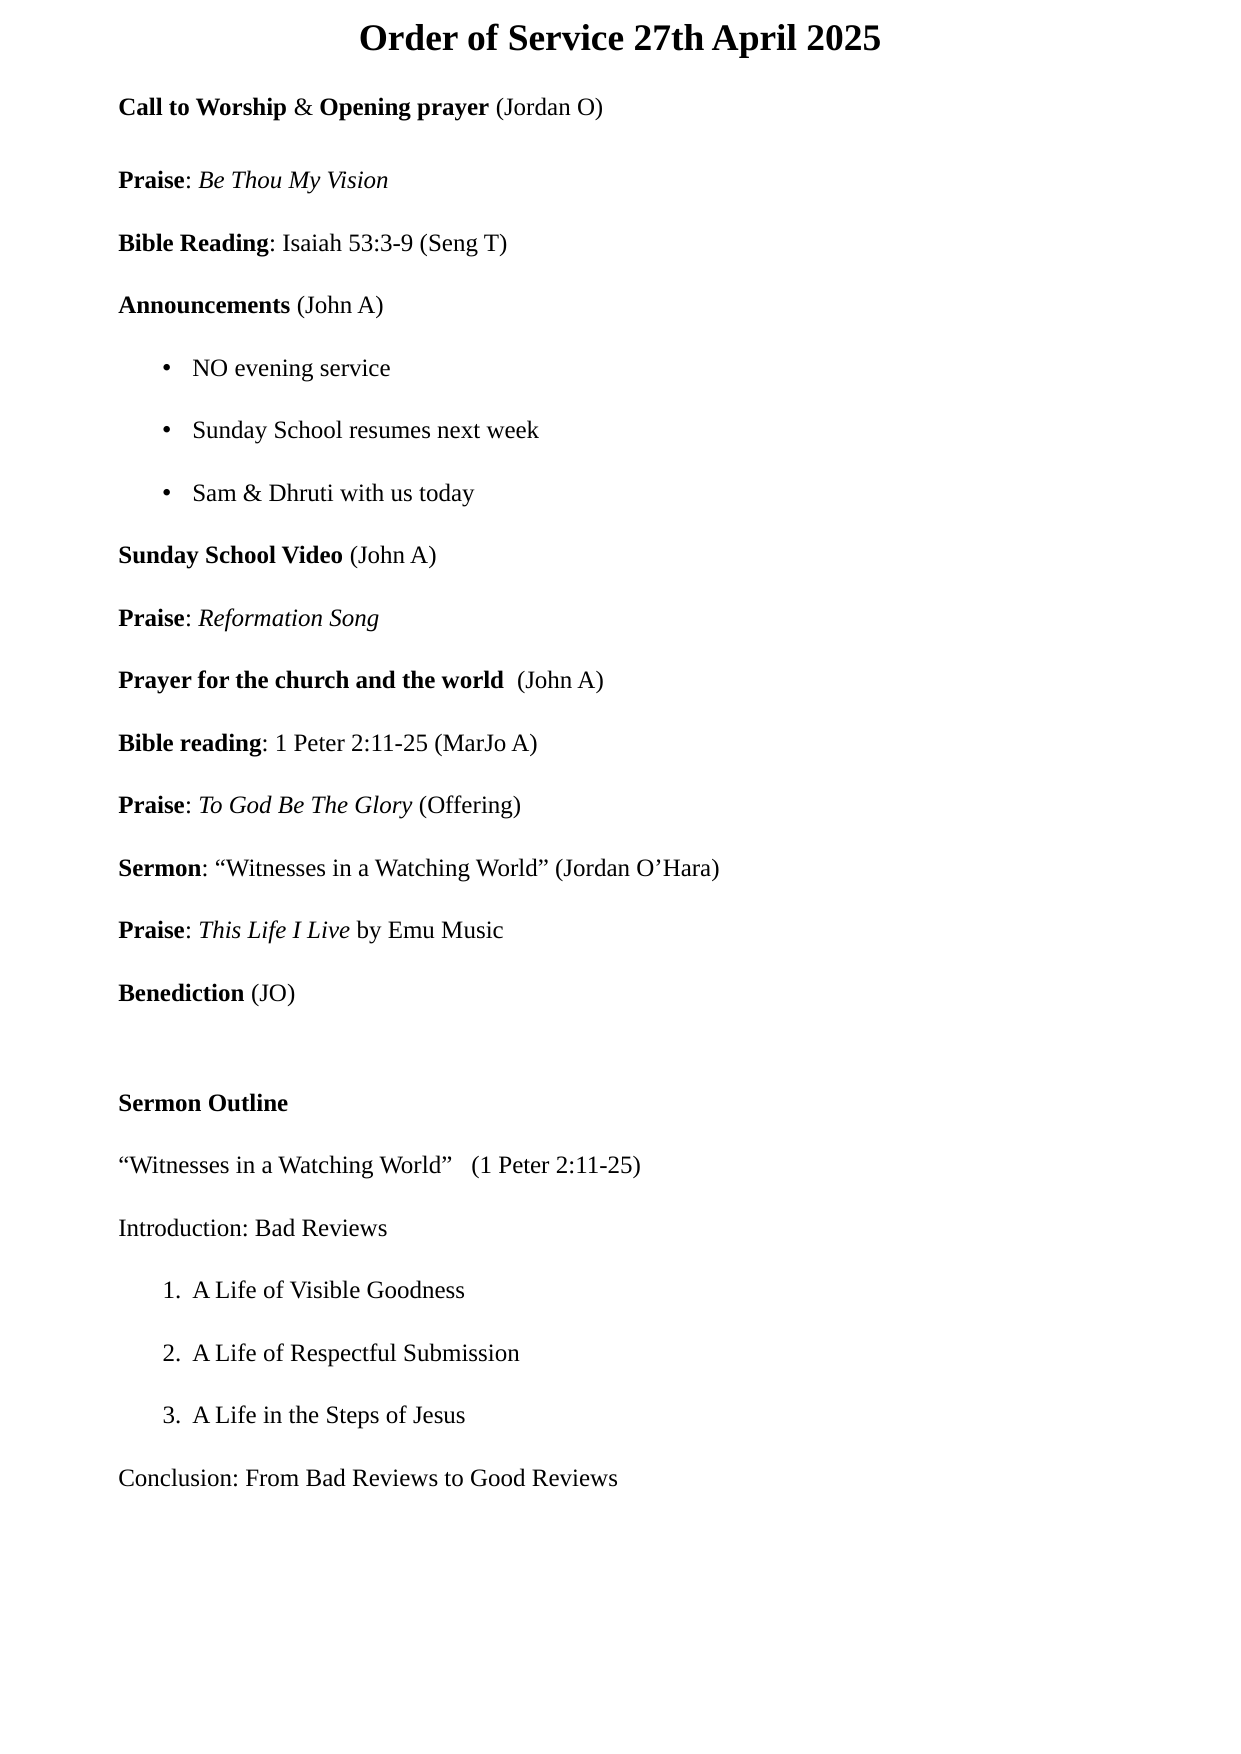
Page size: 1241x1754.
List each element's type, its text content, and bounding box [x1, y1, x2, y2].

text Bible Reading: Isaiah 53:3-9 (Seng T) [118, 228, 1122, 256]
text Praise: This Life I Live by Emu Music [118, 915, 1122, 944]
text Prayer for the church and the world (John A) [118, 665, 1122, 694]
list A Life of Respectful Submission [162, 1338, 1122, 1366]
text Call to Worship & Opening prayer (Jordan O) [118, 92, 1122, 121]
text Introduction: Bad Reviews [118, 1213, 1122, 1241]
list NO evening service [162, 353, 1122, 381]
list Sam & Dhruti with us today [162, 478, 1122, 506]
list A Life of Visible Goodness [162, 1275, 1122, 1304]
text Benediction (JO) [118, 978, 1122, 1006]
text Bible reading: 1 Peter 2:11-25 (MarJo A) [118, 728, 1122, 756]
list Sunday School resumes next week [162, 415, 1122, 444]
text Praise: Reformation Song [118, 603, 1122, 631]
text “Witnesses in a Watching World” (1 Peter 2:11-25) [118, 1150, 1122, 1179]
text Sermon Outline [118, 1088, 1122, 1116]
text Praise: Be Thou My Vision [118, 165, 1122, 194]
text Announcements (John A) [118, 290, 1122, 319]
text Sunday School Video (John A) [118, 540, 1122, 569]
list A Life in the Steps of Jesus [162, 1400, 1122, 1429]
text Praise: To God Be The Glory (Offering) [118, 790, 1122, 819]
text Sermon: “Witnesses in a Watching World” (Jordan O’Hara) [118, 853, 1122, 881]
text Conclusion: From Bad Reviews to Good Reviews [118, 1463, 1122, 1491]
